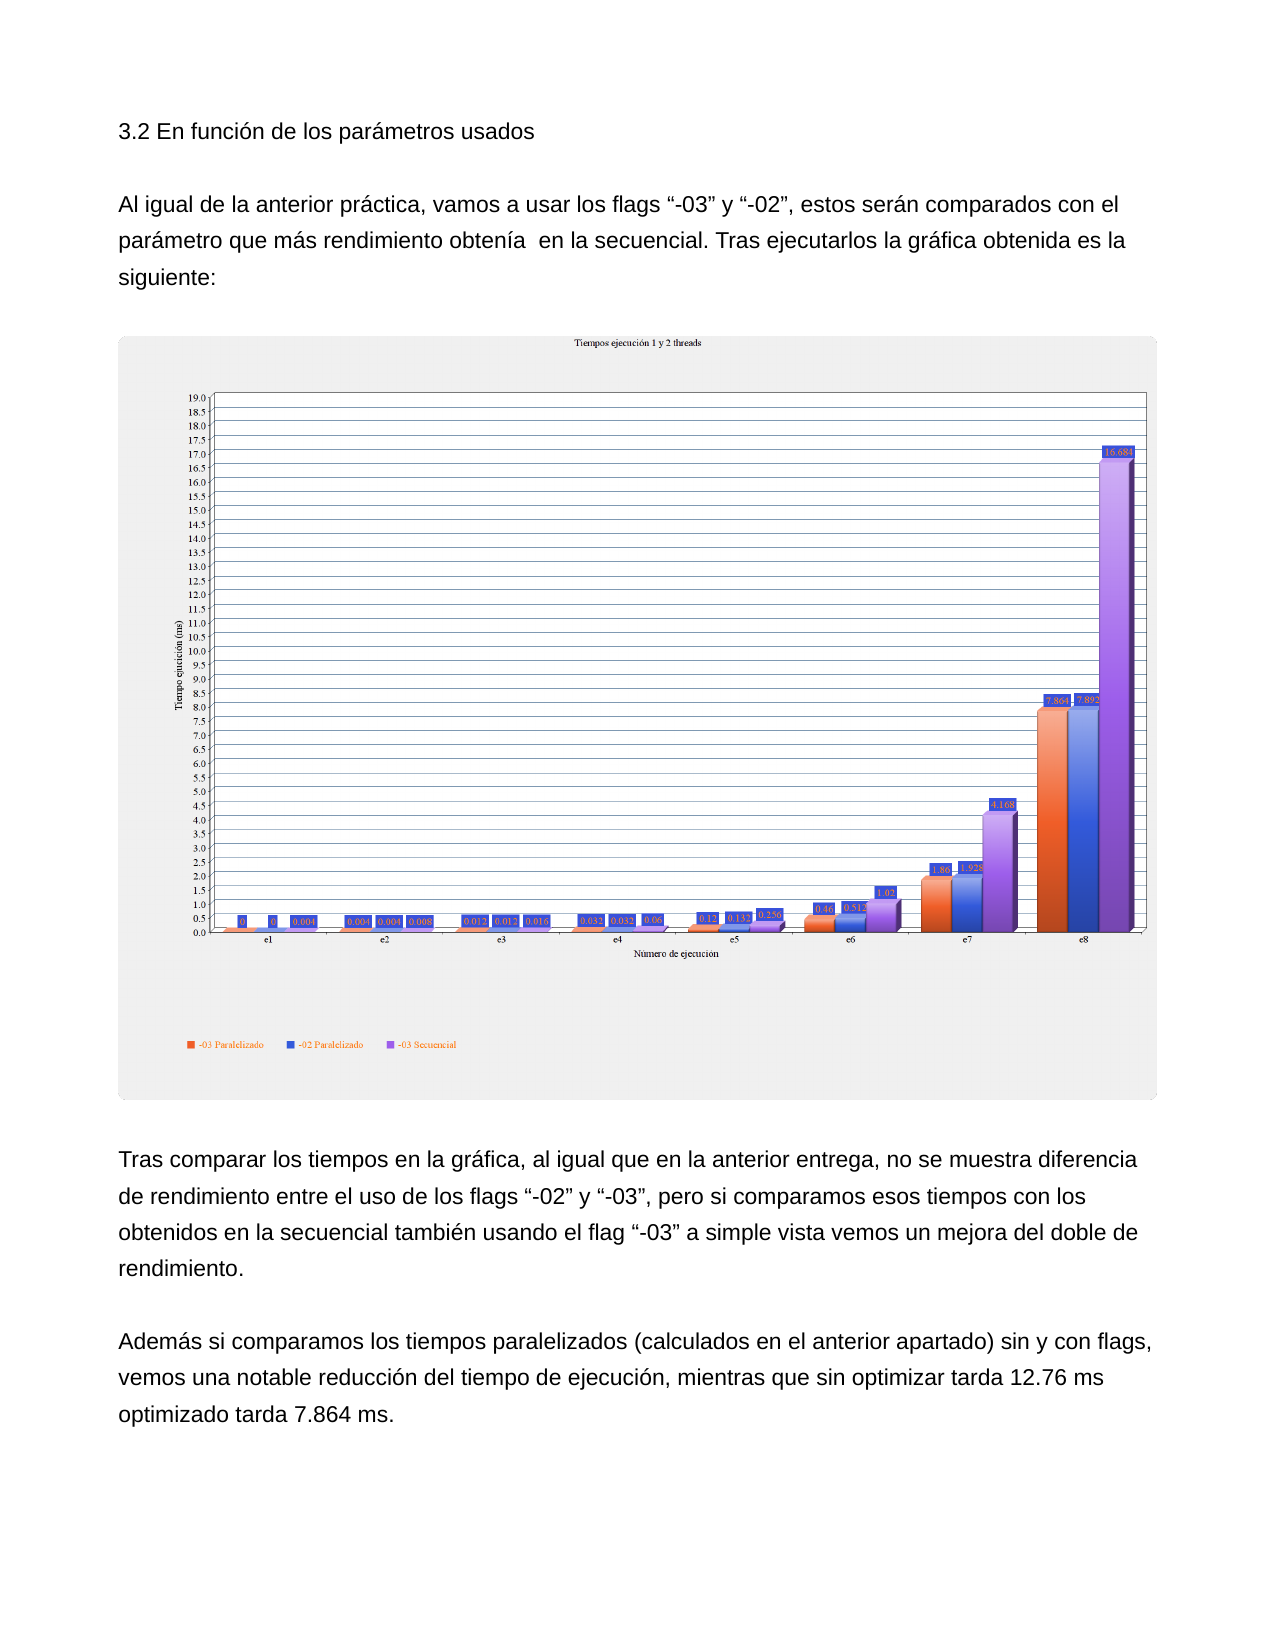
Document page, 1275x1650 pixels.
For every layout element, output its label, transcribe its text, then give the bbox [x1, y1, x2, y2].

text Tras comparar los tiempos en la gráfica, al igual que en la anterior entrega, no se muestra diferencia de rendimiento entre el uso de los flags “-02” y “-03”, pero si comparamos esos tiempos con los obtenidos en la secuencial también usando el flag “-03” a simple vista vemos un mejora del doble de rendimiento. [118, 1146, 1157, 1282]
text 3.2 En función de los parámetros usados [118, 118, 1157, 144]
text Al igual de la anterior práctica, vamos a usar los flags “-03” y “-02”, estos serán comparados con el parámetro que más rendimiento obtenía en la secuencial. Tras ejecutarlos la gráfica obtenida es la siguiente: [118, 191, 1157, 290]
picture [118, 336, 1157, 1100]
text Además si comparamos los tiempos paralelizados (calculados en el anterior apartado) sin y con flags, vemos una notable reducción del tiempo de ejecución, mientras que sin optimizar tarda 12.76 ms optimizado tarda 7.864 ms. [118, 1328, 1157, 1427]
